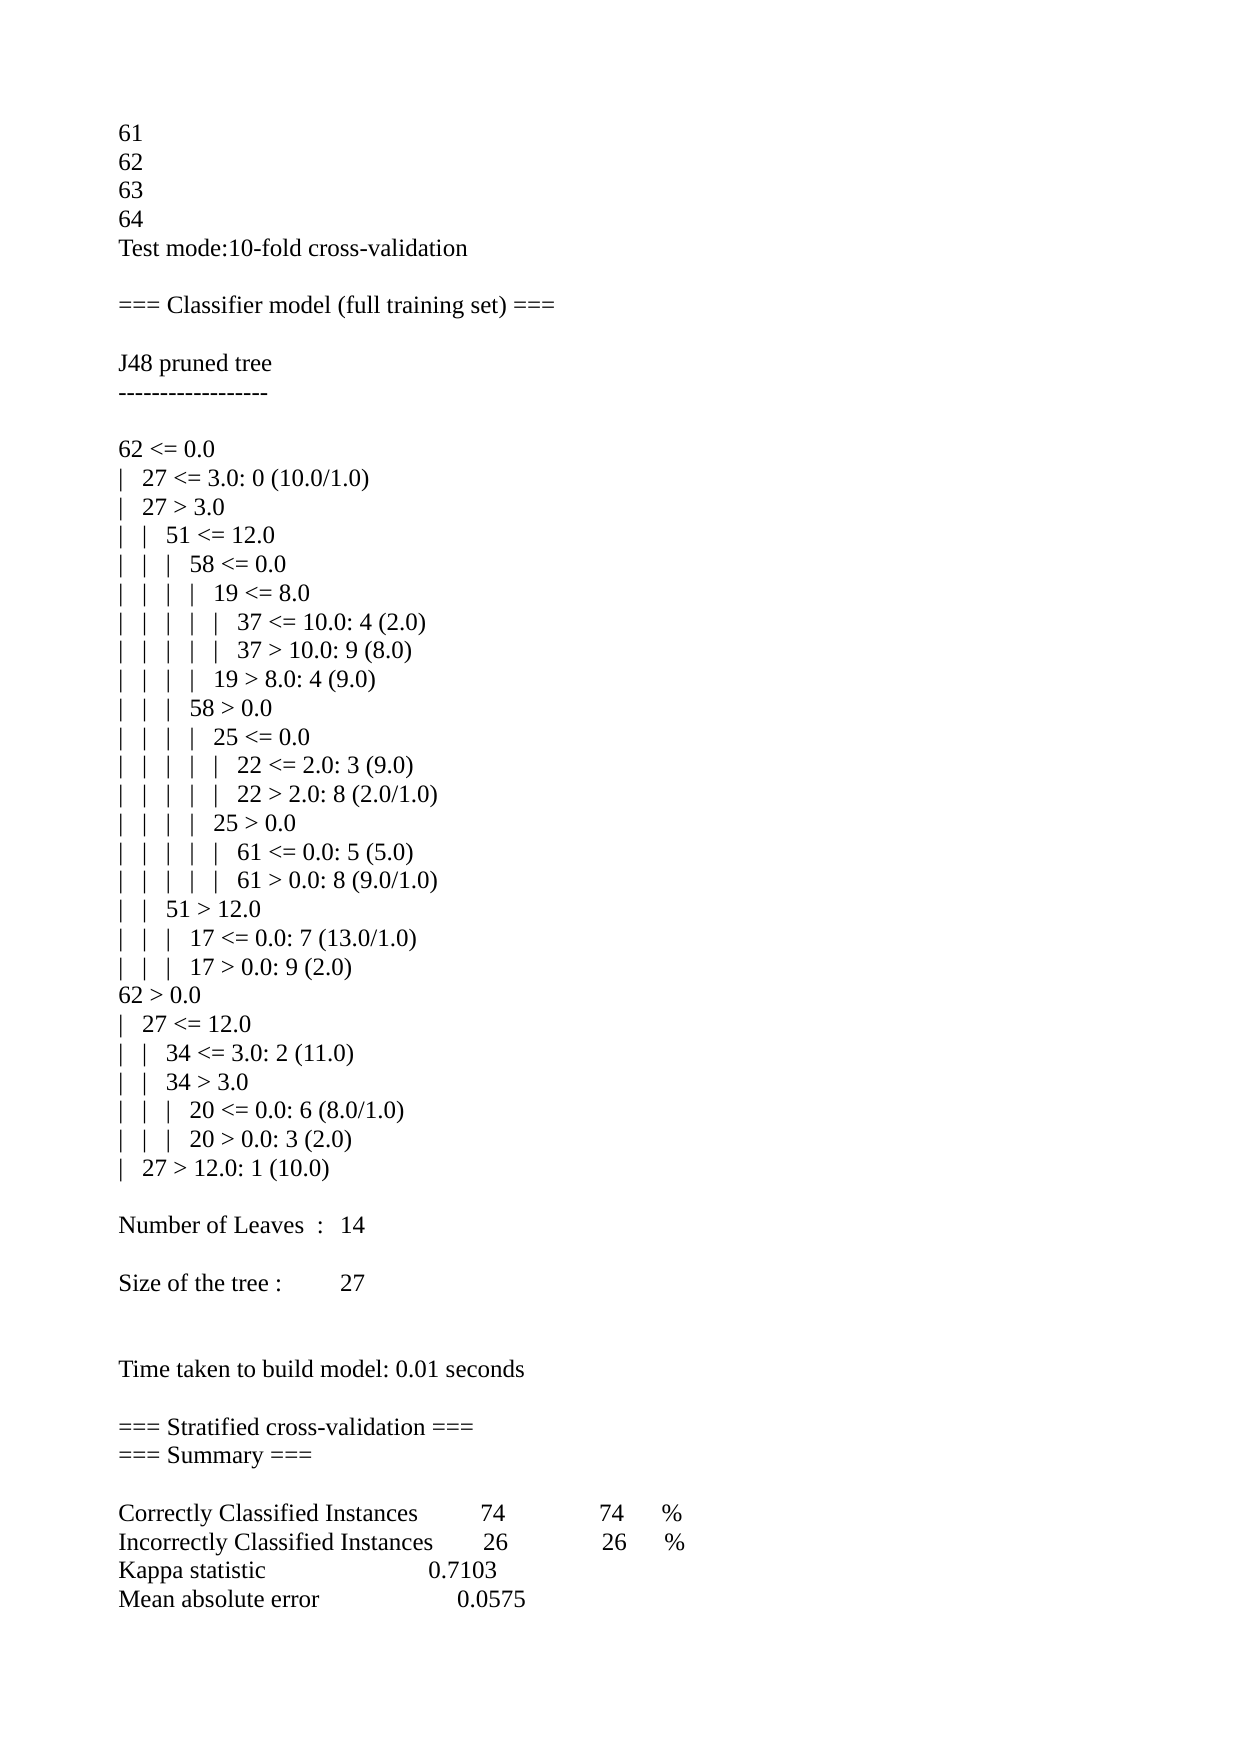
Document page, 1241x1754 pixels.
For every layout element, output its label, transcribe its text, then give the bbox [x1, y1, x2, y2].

text Size of the tree : 27 [118, 1268, 1122, 1297]
text === Stratified cross-validation === [118, 1412, 1122, 1441]
text | | | | | 37 <= 10.0: 4 (2.0) [118, 607, 1122, 636]
text | | | | 19 > 8.0: 4 (9.0) [118, 664, 1122, 693]
text 63 [118, 176, 1122, 204]
text | | | 20 <= 0.0: 6 (8.0/1.0) [118, 1096, 1122, 1124]
text | | | | | 37 > 10.0: 9 (8.0) [118, 636, 1122, 664]
text | | | | | 61 > 0.0: 8 (9.0/1.0) [118, 866, 1122, 894]
text Mean absolute error 0.0575 [118, 1584, 1122, 1613]
text 62 > 0.0 [118, 981, 1122, 1009]
text Number of Leaves : 14 [118, 1211, 1122, 1239]
text === Summary === [118, 1441, 1122, 1469]
text | | | | 25 > 0.0 [118, 808, 1122, 837]
text Time taken to build model: 0.01 seconds [118, 1354, 1122, 1383]
text | | | | | 22 <= 2.0: 3 (9.0) [118, 751, 1122, 779]
text | | | | | 22 > 2.0: 8 (2.0/1.0) [118, 779, 1122, 808]
text 62 <= 0.0 [118, 434, 1122, 463]
text | | 34 > 3.0 [118, 1067, 1122, 1096]
text Kappa statistic 0.7103 [118, 1556, 1122, 1584]
text ------------------ [118, 377, 1122, 406]
text 62 [118, 147, 1122, 176]
text Incorrectly Classified Instances 26 26 % [118, 1527, 1122, 1556]
text | | 51 > 12.0 [118, 894, 1122, 923]
text | | | | | 61 <= 0.0: 5 (5.0) [118, 837, 1122, 866]
text 64 [118, 204, 1122, 233]
text | | | 17 <= 0.0: 7 (13.0/1.0) [118, 923, 1122, 952]
text | | | 58 <= 0.0 [118, 549, 1122, 578]
text | | | | 19 <= 8.0 [118, 578, 1122, 607]
text J48 pruned tree [118, 348, 1122, 377]
text | 27 <= 12.0 [118, 1009, 1122, 1038]
text | | | 17 > 0.0: 9 (2.0) [118, 952, 1122, 981]
text | 27 > 3.0 [118, 492, 1122, 521]
text Test mode:10-fold cross-validation [118, 233, 1122, 262]
text | | | 58 > 0.0 [118, 693, 1122, 722]
text | | | 20 > 0.0: 3 (2.0) [118, 1124, 1122, 1153]
text | | 34 <= 3.0: 2 (11.0) [118, 1038, 1122, 1067]
text | 27 > 12.0: 1 (10.0) [118, 1153, 1122, 1182]
text | | 51 <= 12.0 [118, 521, 1122, 549]
text | 27 <= 3.0: 0 (10.0/1.0) [118, 463, 1122, 492]
text === Classifier model (full training set) === [118, 291, 1122, 319]
text Correctly Classified Instances 74 74 % [118, 1498, 1122, 1527]
text 61 [118, 118, 1122, 147]
text | | | | 25 <= 0.0 [118, 722, 1122, 751]
